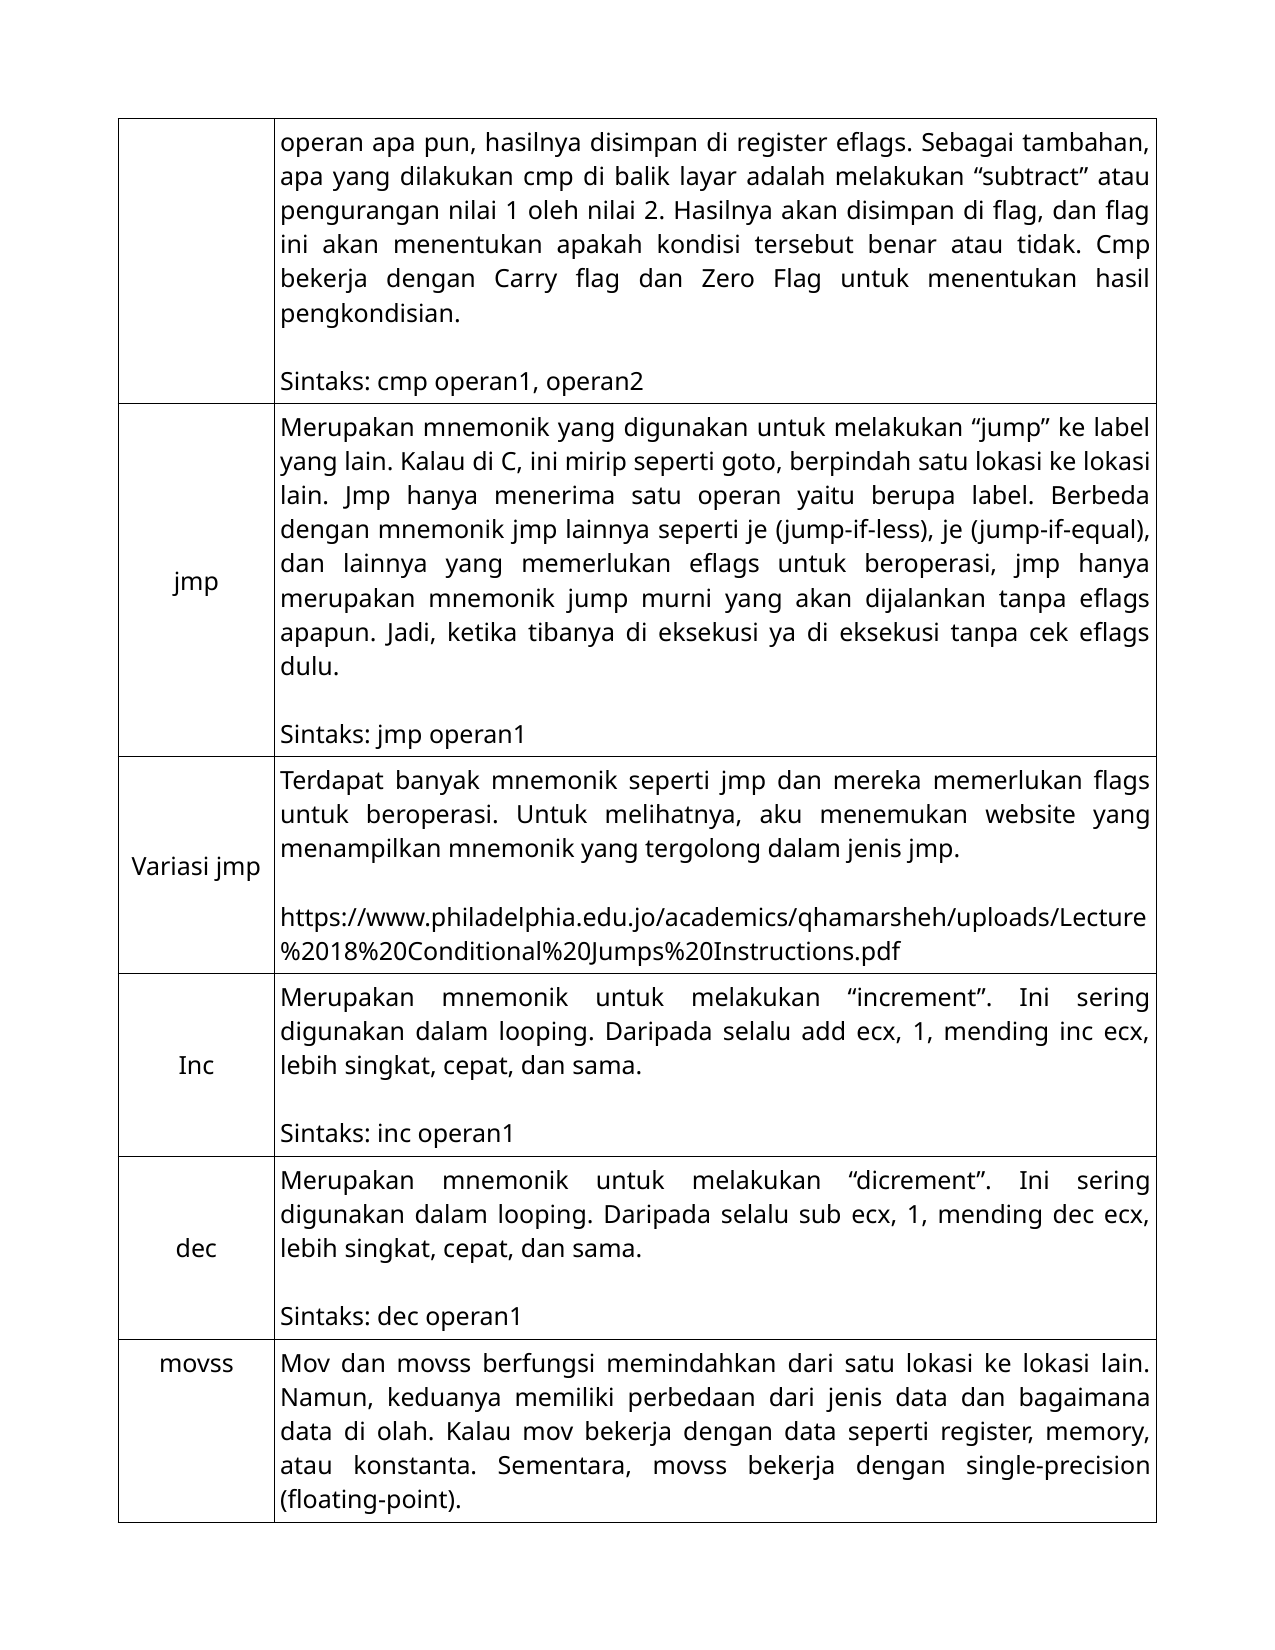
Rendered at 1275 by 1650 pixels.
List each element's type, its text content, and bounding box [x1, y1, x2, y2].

table_cell [119, 119, 274, 403]
table_cell Merupakan mnemonik untuk melakukan “dicrement”. Ini sering digunakan dalam looping. Daripada selalu sub ecx, 1, mending dec ecx, lebih singkat, cepat, dan sama. Sintaks: dec operan1 [275, 1157, 1156, 1339]
table_cell Merupakan mnemonik untuk melakukan “increment”. Ini sering digunakan dalam looping. Daripada selalu add ecx, 1, mending inc ecx, lebih singkat, cepat, dan sama. Sintaks: inc operan1 [275, 974, 1156, 1156]
table_cell jmp [119, 404, 274, 756]
table_cell operan apa pun, hasilnya disimpan di register eflags. Sebagai tambahan, apa yang dilakukan cmp di balik layar adalah melakukan “subtract” atau pengurangan nilai 1 oleh nilai 2. Hasilnya akan disimpan di flag, dan flag ini akan menentukan apakah kondisi tersebut benar atau tidak. Cmp bekerja dengan Carry flag dan Zero Flag untuk menentukan hasil pengkondisian. Sintaks: cmp operan1, operan2 [275, 119, 1156, 403]
table_cell Variasi jmp [119, 757, 274, 973]
table_cell Terdapat banyak mnemonik seperti jmp dan mereka memerlukan flags untuk beroperasi. Untuk melihatnya, aku menemukan website yang menampilkan mnemonik yang tergolong dalam jenis jmp. https://www.philadelphia.edu.jo/academics/qhamarsheh/uploads/Lecture%2018%20Conditional%20Jumps%20Instructions.pdf [275, 757, 1156, 973]
table_cell Mov dan movss berfungsi memindahkan dari satu lokasi ke lokasi lain. Namun, keduanya memiliki perbedaan dari jenis data dan bagaimana data di olah. Kalau mov bekerja dengan data seperti register, memory, atau konstanta. Sementara, movss bekerja dengan single-precision (floating-point). [275, 1340, 1156, 1522]
table_cell dec [119, 1157, 274, 1339]
table_cell movss [119, 1340, 274, 1522]
table_cell Inc [119, 974, 274, 1156]
table_cell Merupakan mnemonik yang digunakan untuk melakukan “jump” ke label yang lain. Kalau di C, ini mirip seperti goto, berpindah satu lokasi ke lokasi lain. Jmp hanya menerima satu operan yaitu berupa label. Berbeda dengan mnemonik jmp lainnya seperti je (jump-if-less), je (jump-if-equal), dan lainnya yang memerlukan eflags untuk beroperasi, jmp hanya merupakan mnemonik jump murni yang akan dijalankan tanpa eflags apapun. Jadi, ketika tibanya di eksekusi ya di eksekusi tanpa cek eflags dulu. Sintaks: jmp operan1 [275, 404, 1156, 756]
